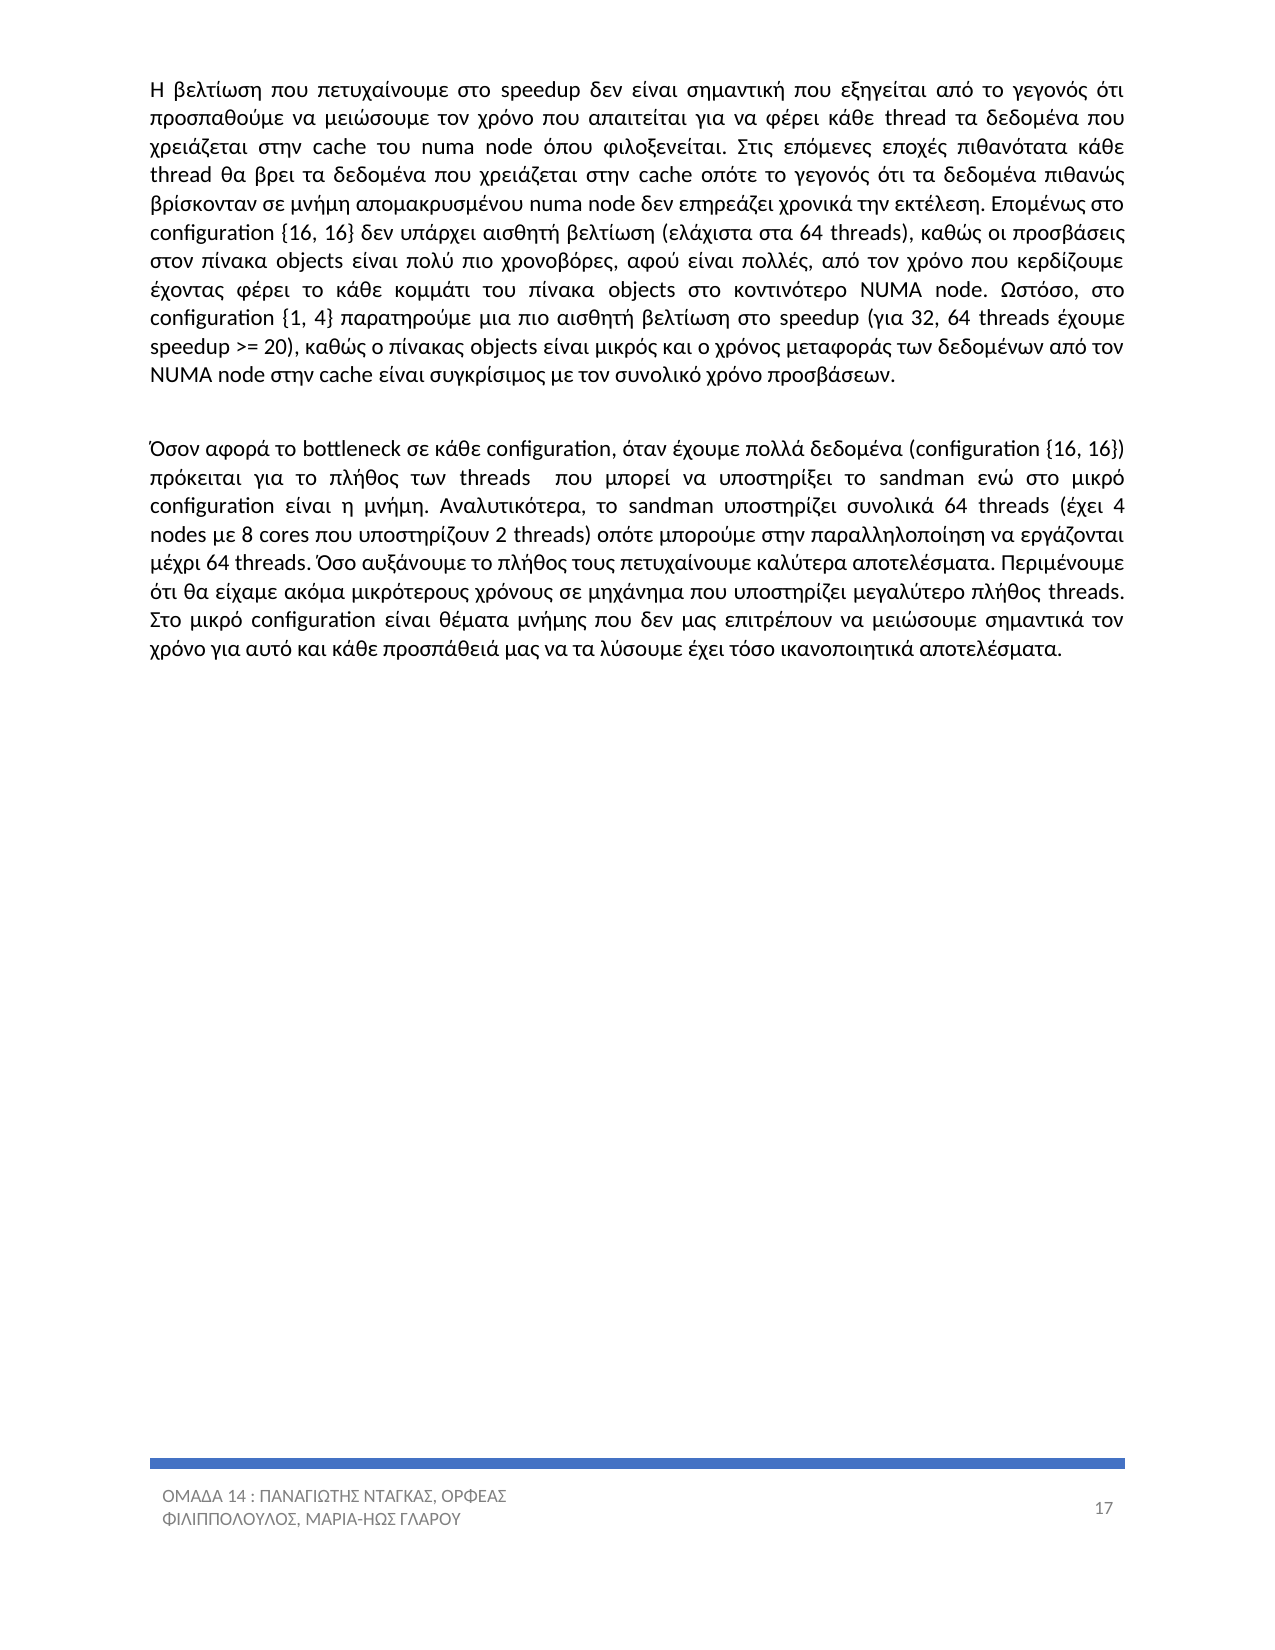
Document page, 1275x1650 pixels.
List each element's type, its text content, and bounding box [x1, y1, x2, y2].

text Όσον αφορά το bottleneck σε κάθε configuration, όταν έχουμε πολλά δεδομένα (configuration {16, 16}) πρόκειται για το πλήθος των threads που μπορεί να υποστηρίξει το sandman ενώ στο μικρό configuration είναι η μνήμη. Αναλυτικότερα, το sandman υποστηρίζει συνολικά 64 threads (έχει 4 nodes με 8 cores που υποστηρίζουν 2 threads) οπότε μπορούμε στην παραλληλοποίηση να εργάζονται μέχρι 64 threads. Όσο αυξάνουμε το πλήθος τους πετυχαίνουμε καλύτερα αποτελέσματα. Περιμένουμε ότι θα είχαμε ακόμα μικρότερους χρόνους σε μηχάνημα που υποστηρίζει μεγαλύτερο πλήθος threads. Στο μικρό configuration είναι θέματα μνήμης που δεν μας επιτρέπουν να μειώσουμε σημαντικά τον χρόνο για αυτό και κάθε προσπάθειά μας να τα λύσουμε έχει τόσο ικανοποιητικά αποτελέσματα. [150, 434, 1125, 662]
text Η βελτίωση που πετυχαίνουμε στο speedup δεν είναι σημαντική που εξηγείται από το γεγονός ότι προσπαθούμε να μειώσουμε τον χρόνο που απαιτείται για να φέρει κάθε thread τα δεδομένα που χρειάζεται στην cache του numa node όπου φιλοξενείται. Στις επόμενες εποχές πιθανότατα κάθε thread θα βρει τα δεδομένα που χρειάζεται στην cache οπότε το γεγονός ότι τα δεδομένα πιθανώς βρίσκονταν σε μνήμη απομακρυσμένου numa node δεν επηρεάζει χρονικά την εκτέλεση. Επομένως στο configuration {16, 16} δεν υπάρχει αισθητή βελτίωση (ελάχιστα στα 64 threads), καθώς οι προσβάσεις στον πίνακα objects είναι πολύ πιο χρονοβόρες, αφού είναι πολλές, από τον χρόνο που κερδίζουμε έχοντας φέρει το κάθε κομμάτι του πίνακα objects στο κοντινότερο NUMA node. Ωστόσο, στο configuration {1, 4} παρατηρούμε μια πιο αισθητή βελτίωση στο speedup (για 32, 64 threads έχουμε speedup >= 20), καθώς ο πίνακας objects είναι μικρός και ο χρόνος μεταφοράς των δεδομένων από τον NUMA node στην cache είναι συγκρίσιμος με τον συνολικό χρόνο προσβάσεων. [150, 75, 1125, 388]
